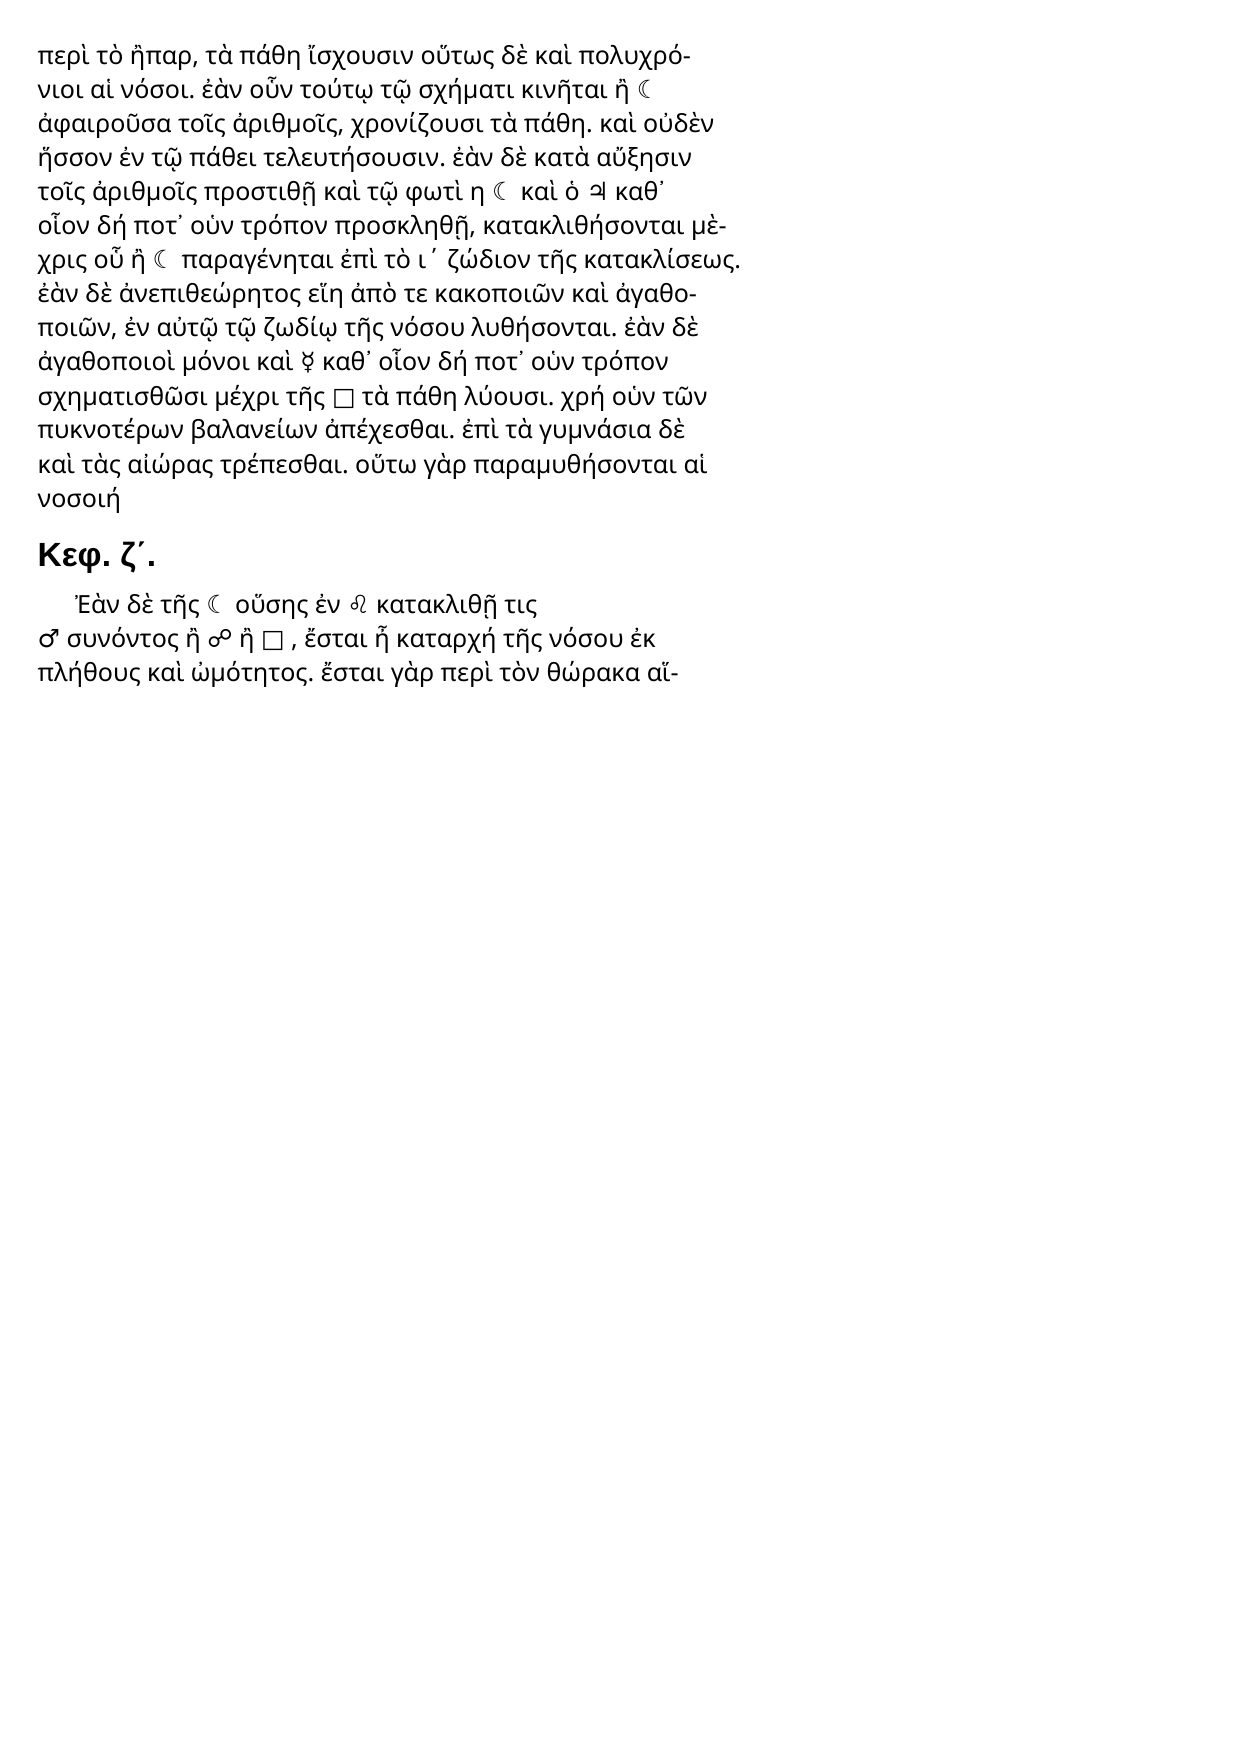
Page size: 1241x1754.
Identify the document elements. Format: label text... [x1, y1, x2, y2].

subtitle Κεφ. ζ΄. [37, 535, 1203, 574]
text περὶ τὸ ἢπαρ, τὰ πάθη ἴσχουσιν οὕτως δὲ καὶ πολυχρό- νιοι αἱ νόσοι. ἐὰν οὗν τούτῳ τῷ σχήματι κινῆται ἢ ☾ ἀφαιροῦσα τοῖς ἀριθμοῖς, χρονίζουσι τὰ πάθη. καὶ οὐδὲν ἥσσον ἐν τῷ πάθει τελευτήσουσιν. ἐὰν δὲ κατὰ αὔξησιν τοῖς ἀριθμοῖς προστιθῇ καὶ τῷ φωτὶ η ☾ καὶ ὁ ♃ καθ᾽ οἷον δή ποτ᾽ οὑν τρόπον προσκληθῇ, κατακλιθήσονται μὲ- χρις οὗ ἢ ☾ παραγένηται ἐπὶ τὸ ι΄ ζώδιον τῆς κατακλίσεως. ἐὰν δὲ ἀνεπιθεώρητος εἵη ἀπὸ τε κακοποιῶν καὶ ἀγαθο- ποιῶν, ἐν αὐτῷ τῷ ζωδίῳ τῆς νόσου λυθήσονται. ἐὰν δὲ ἀγαθοποιοὶ μόνοι καὶ ☿ καθ᾽ οἷον δή ποτ᾽ οὑν τρόπον σχηματισθῶσι μέχρι τῆς □ τὰ πάθη λύουσι. χρή οὑν τῶν πυκνοτέρων βαλανείων ἀπέχεσθαι. ἐπὶ τὰ γυμνάσια δὲ καὶ τὰς αἰώρας τρέπεσθαι. οὕτω γὰρ παραμυθήσονται αἱ νοσοιή [37, 37, 1203, 514]
text Ἐὰν δὲ τῆς ☾ οὕσης ἐν ♌ κατακλιθῇ τις ♂ συνόντος ἢ ☍ ἢ □ , ἔσται ἦ καταρχή τῆς νόσου ἐκ πλήθους καὶ ὠμότητος. ἔσται γὰρ περὶ τὸν θώρακα αἵ- [37, 586, 1203, 688]
